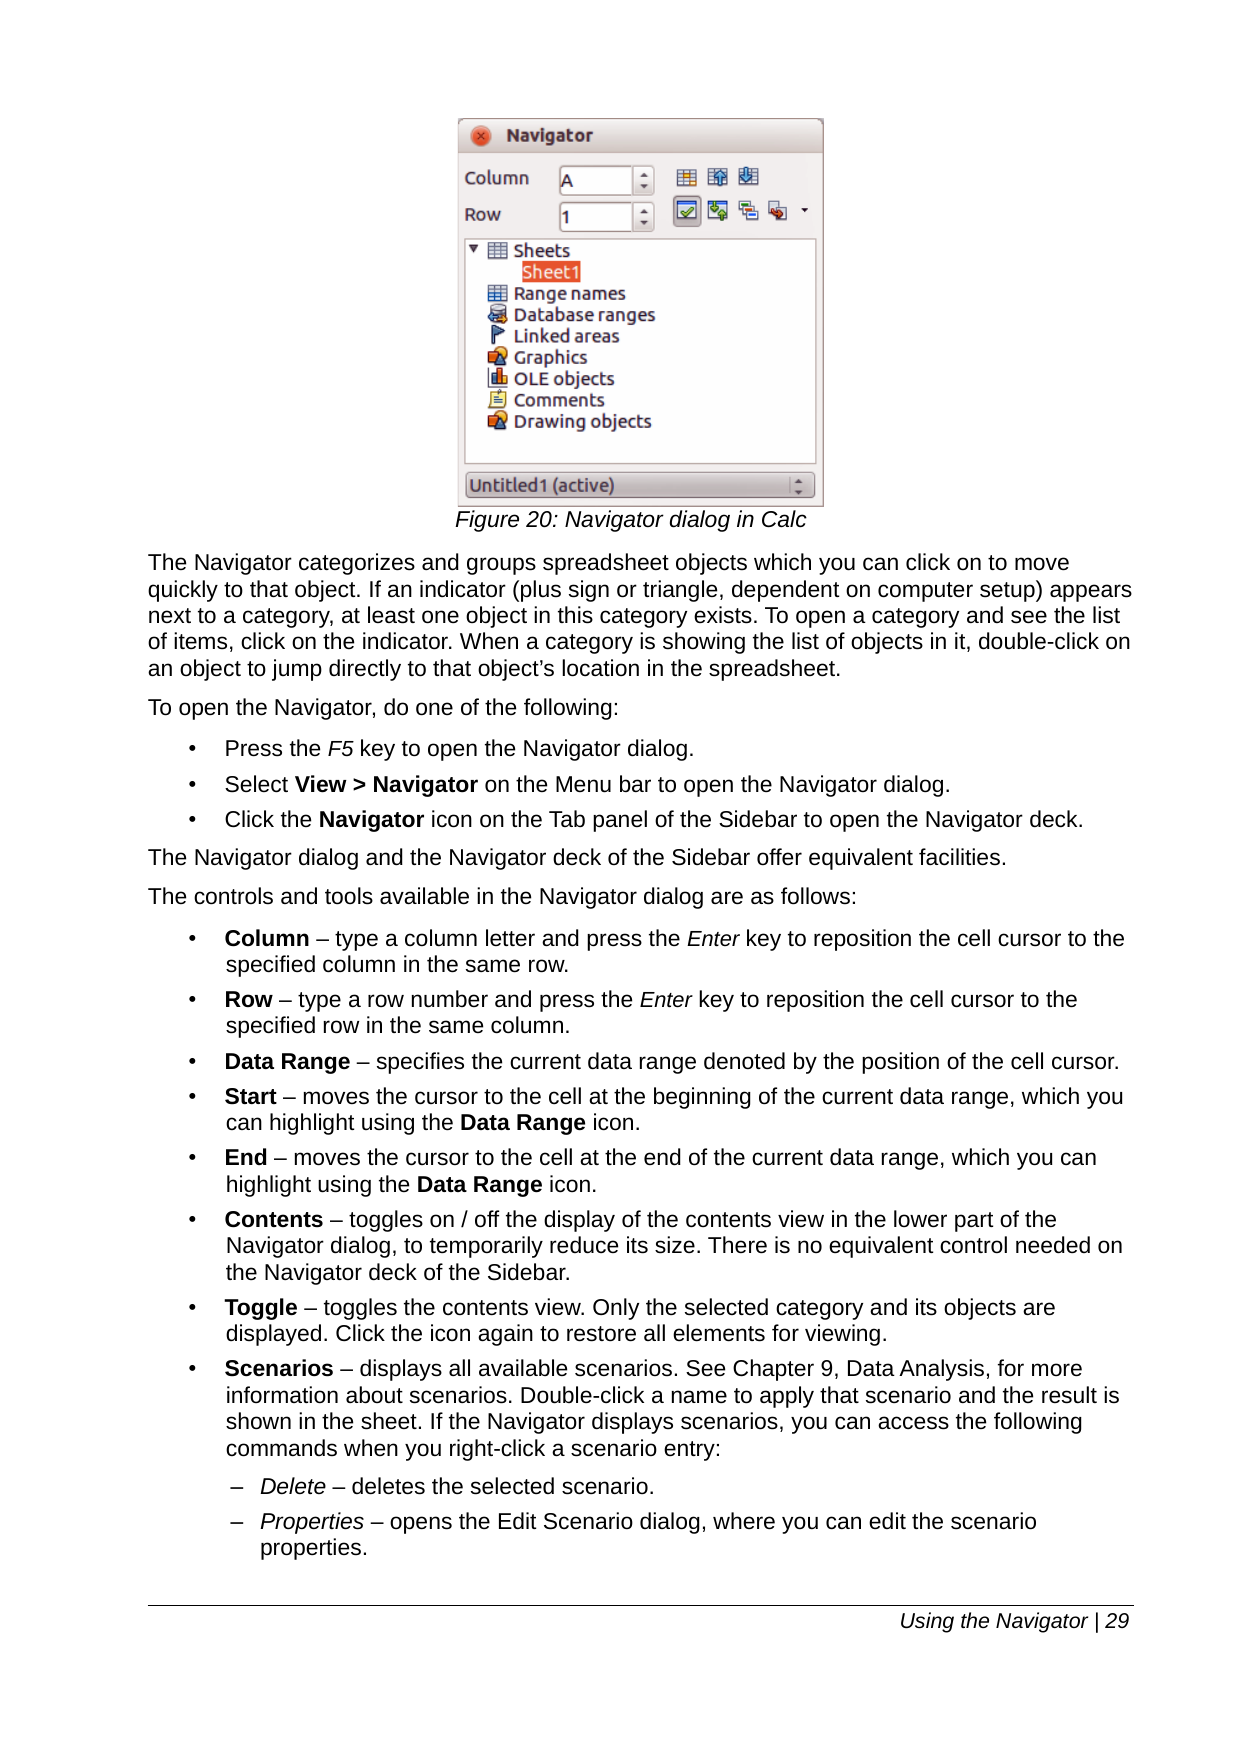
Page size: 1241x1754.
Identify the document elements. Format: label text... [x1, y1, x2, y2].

list Scenarios – displays all available scenarios. See Chapter 9, Data Analysis, for more information about scenarios. Double-click a name to apply that scenario and the result is shown in the sheet. If the Navigator displays scenarios, you can access the following commands when you right-click a scenario entry: [185, 1352, 1134, 1464]
list The Navigator dialog and the Navigator deck of the Sidebar offer equivalent facilities. [148, 844, 1134, 870]
text Figure 20: Navigator dialog in Calc [455, 118, 827, 532]
list Select View > Navigator on the Menu bar to open the Navigator dialog. [185, 768, 1134, 797]
list Data Range – specifies the current data range denoted by the position of the cell cursor. [185, 1045, 1134, 1074]
text The Navigator categorizes and groups spreadsheet objects which you can click on to move quickly to that object. If an indicator (plus sign or triangle, dependent on computer setup) appears next to a category, at least one object in this category exists. To open a category and see the list of items, click on the indicator. When a category is showing the list of objects in it, double-click on an object to jump directly to that object’s location in the spreadsheet. [148, 549, 1134, 681]
list Contents – toggles on / off the display of the contents view in the lower part of the Navigator dialog, to temporarily reduce its size. There is no equivalent control needed on the Navigator deck of the Sidebar. [185, 1203, 1134, 1285]
list Column – type a column letter and press the Enter key to reposition the cell cursor to the specified column in the same row. [185, 922, 1134, 977]
list Delete – deletes the selected scenario. [230, 1473, 1134, 1499]
picture [457, 118, 824, 507]
list End – moves the cursor to the cell at the end of the current data range, which you can highlight using the Data Range icon. [185, 1141, 1134, 1197]
list Properties – opens the Edit Scenario dialog, where you can edit the scenario properties. [230, 1508, 1134, 1561]
list Toggle – toggles the contents view. Only the selected category and its objects are displayed. Click the icon again to restore all elements for viewing. [185, 1291, 1134, 1347]
list Start – moves the cursor to the cell at the beginning of the current data range, which you can highlight using the Data Range icon. [185, 1080, 1134, 1136]
list The controls and tools available in the Navigator dialog are as follows: [148, 883, 1134, 909]
list Click the Navigator icon on the Tab panel of the Sidebar to open the Navigator deck. [185, 803, 1134, 835]
list To open the Navigator, do one of the following: [148, 693, 1134, 720]
list Row – type a row number and press the Enter key to reposition the cell cursor to the specified row in the same column. [185, 983, 1134, 1039]
list Press the F5 key to open the Navigator dialog. [185, 732, 1134, 762]
